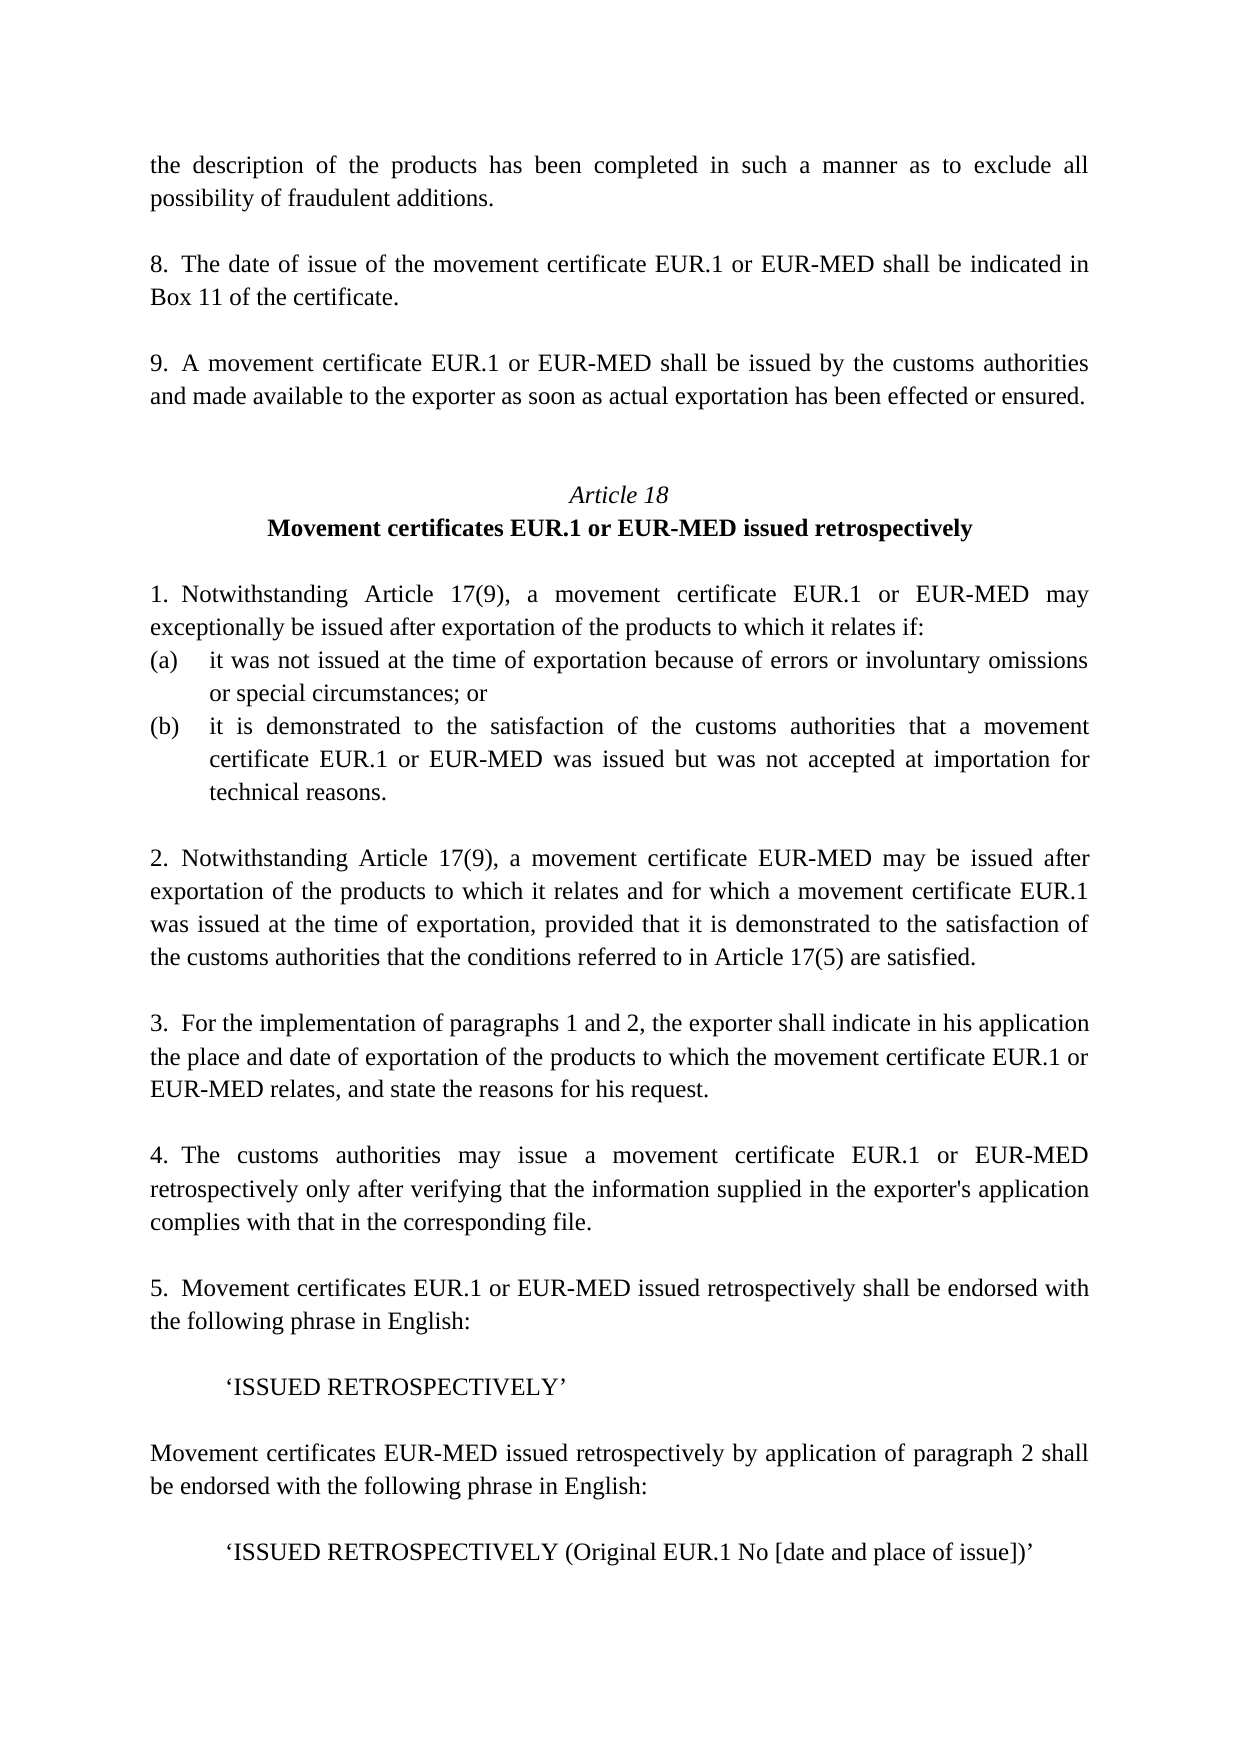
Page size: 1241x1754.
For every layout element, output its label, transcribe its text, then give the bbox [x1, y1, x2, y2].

text Movement certificates EUR-MED issued retrospectively by application of paragraph 2 shall be endorsed with the following phrase in English: [150, 1438, 1090, 1499]
text 2. Notwithstanding Article 17(9), a movement certificate EUR-MED may be issued after exportation of the products to which it relates and for which a movement certificate EUR.1 was issued at the time of exportation, provided that it is demonstrated to the satisfaction of the customs authorities that the conditions referred to in Article 17(5) are satisfied. [150, 843, 1090, 971]
text (b) it is demonstrated to the satisfaction of the customs authorities that a movement certificate EUR.1 or EUR-MED was issued but was not accepted at importation for technical reasons. [150, 711, 1090, 806]
text 9. A movement certificate EUR.1 or EUR-MED shall be issued by the customs authorities and made available to the exporter as soon as actual exportation has been effected or ensured. [150, 348, 1090, 410]
text 5. Movement certificates EUR.1 or EUR-MED issued retrospectively shall be endorsed with the following phrase in English: [150, 1273, 1090, 1334]
text ‘ISSUED RETROSPECTIVELY (Original EUR.1 No [date and place of issue])’ [150, 1537, 1090, 1566]
text Movement certificates EUR.1 or EUR-MED issued retrospectively [150, 513, 1090, 542]
text (a) it was not issued at the time of exportation because of errors or involuntary omissions or special circumstances; or [150, 645, 1090, 707]
text 3. For the implementation of paragraphs 1 and 2, the exporter shall indicate in his application the place and date of exportation of the products to which the movement certificate EUR.1 or EUR-MED relates, and state the reasons for his request. [150, 1008, 1090, 1103]
text 4. The customs authorities may issue a movement certificate EUR.1 or EUR-MED retrospectively only after verifying that the information supplied in the exporter's application complies with that in the corresponding file. [150, 1141, 1090, 1235]
text 1. Notwithstanding Article 17(9), a movement certificate EUR.1 or EUR-MED may exceptionally be issued after exportation of the products to which it relates if: [150, 579, 1090, 641]
text the description of the products has been completed in such a manner as to exclude all possibility of fraudulent additions. [150, 150, 1090, 212]
text ‘ISSUED RETROSPECTIVELY’ [150, 1372, 1090, 1401]
text Article 18 [150, 480, 1090, 509]
text 8. The date of issue of the movement certificate EUR.1 or EUR-MED shall be indicated in Box 11 of the certificate. [150, 249, 1090, 311]
